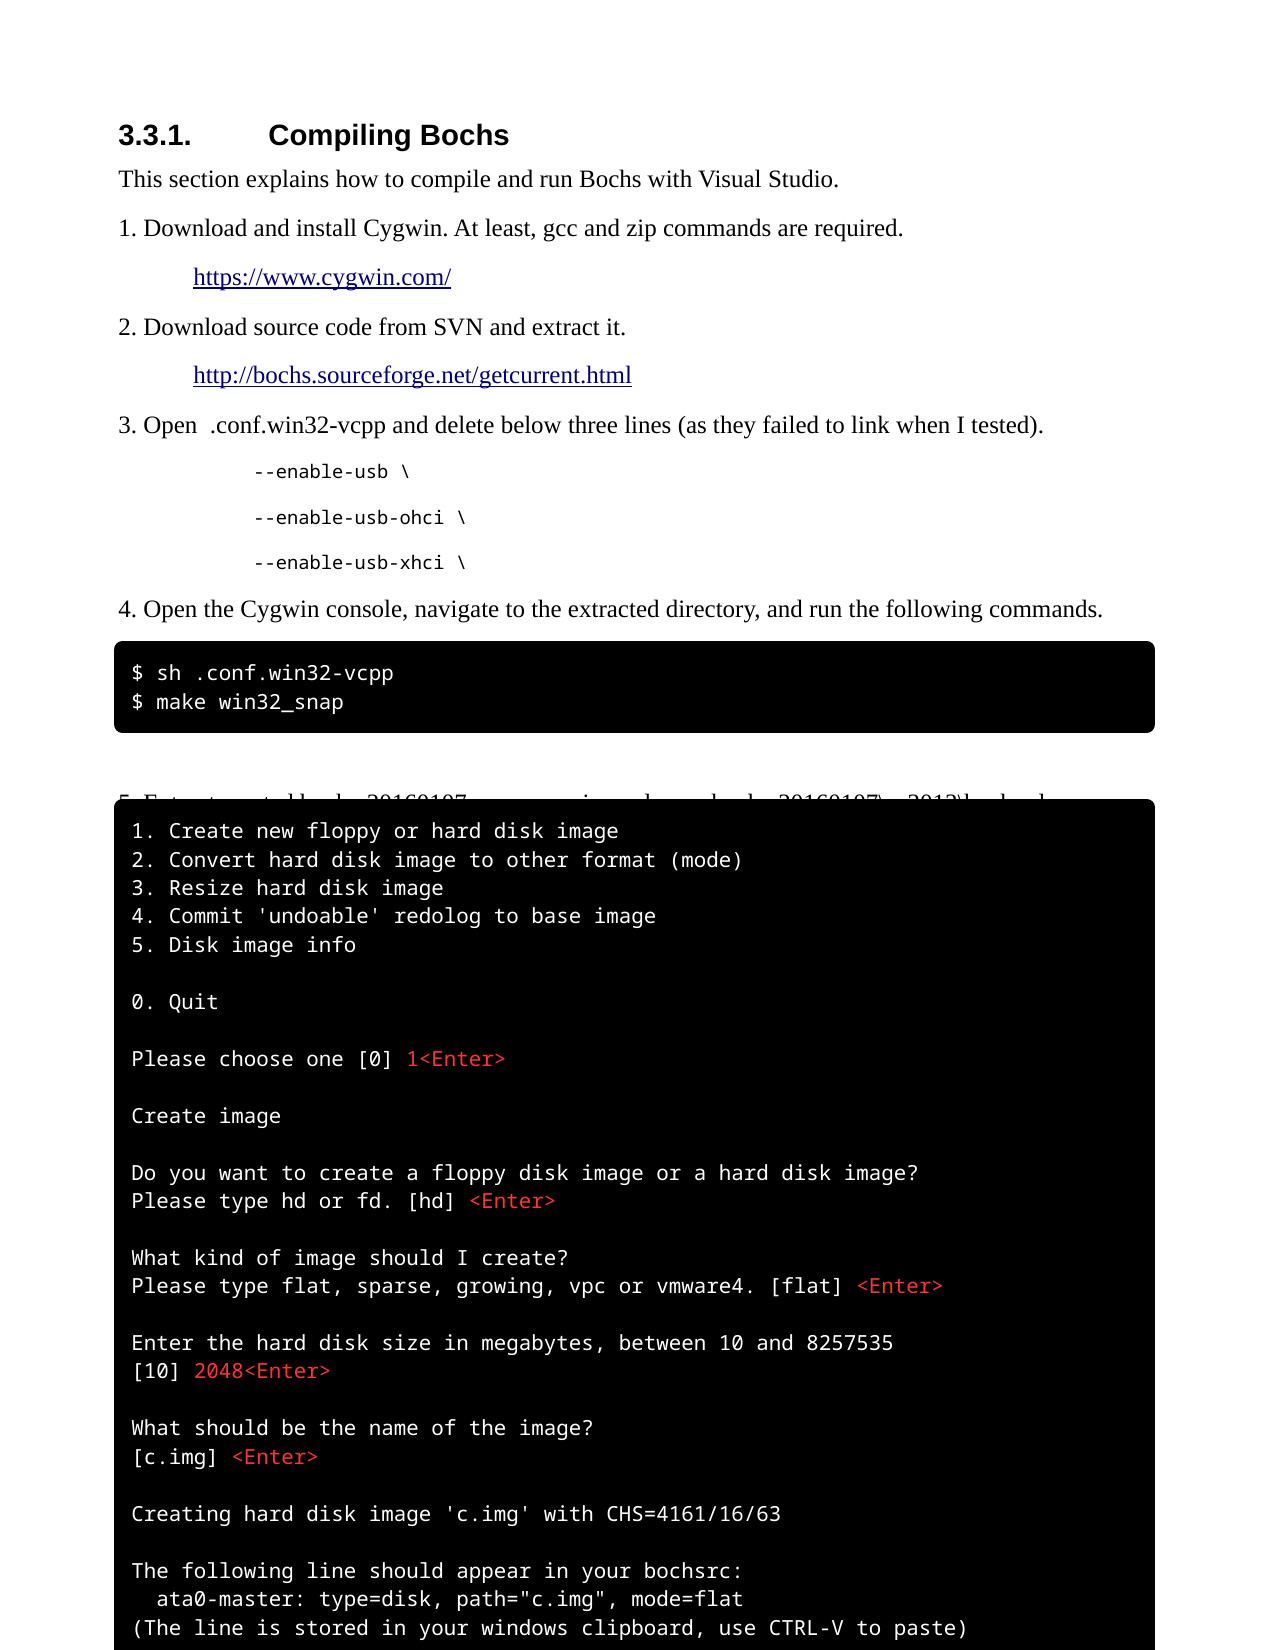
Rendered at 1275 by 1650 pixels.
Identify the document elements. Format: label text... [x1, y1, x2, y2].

text http://bochs.sourceforge.net/getcurrent.html [118, 361, 1157, 389]
text 5. Extract created bochs-20160107-msvc-src.zip, and open bochs-20160107\vs2013\bochs.sln [118, 788, 1157, 817]
text This section explains how to compile and run Bochs with Visual Studio. [118, 164, 1157, 193]
text 1. Download and install Cygwin. At least, gcc and zip commands are required. [118, 213, 1157, 242]
text 2. Download source code from SVN and extract it. [118, 312, 1157, 340]
text --enable-usb \ [118, 459, 1157, 484]
text 3. Open .conf.win32-vcpp and delete below three lines (as they failed to link when I tested). [118, 410, 1157, 438]
text --enable-usb-xhci \ [118, 549, 1157, 575]
text --enable-usb-ohci \ [118, 504, 1157, 529]
subtitle Compiling Bochs [118, 118, 1157, 152]
text https://www.cygwin.com/ [118, 262, 1157, 291]
text 4. Open the Cygwin console, navigate to the extracted directory, and run the following commands. [118, 594, 1157, 623]
